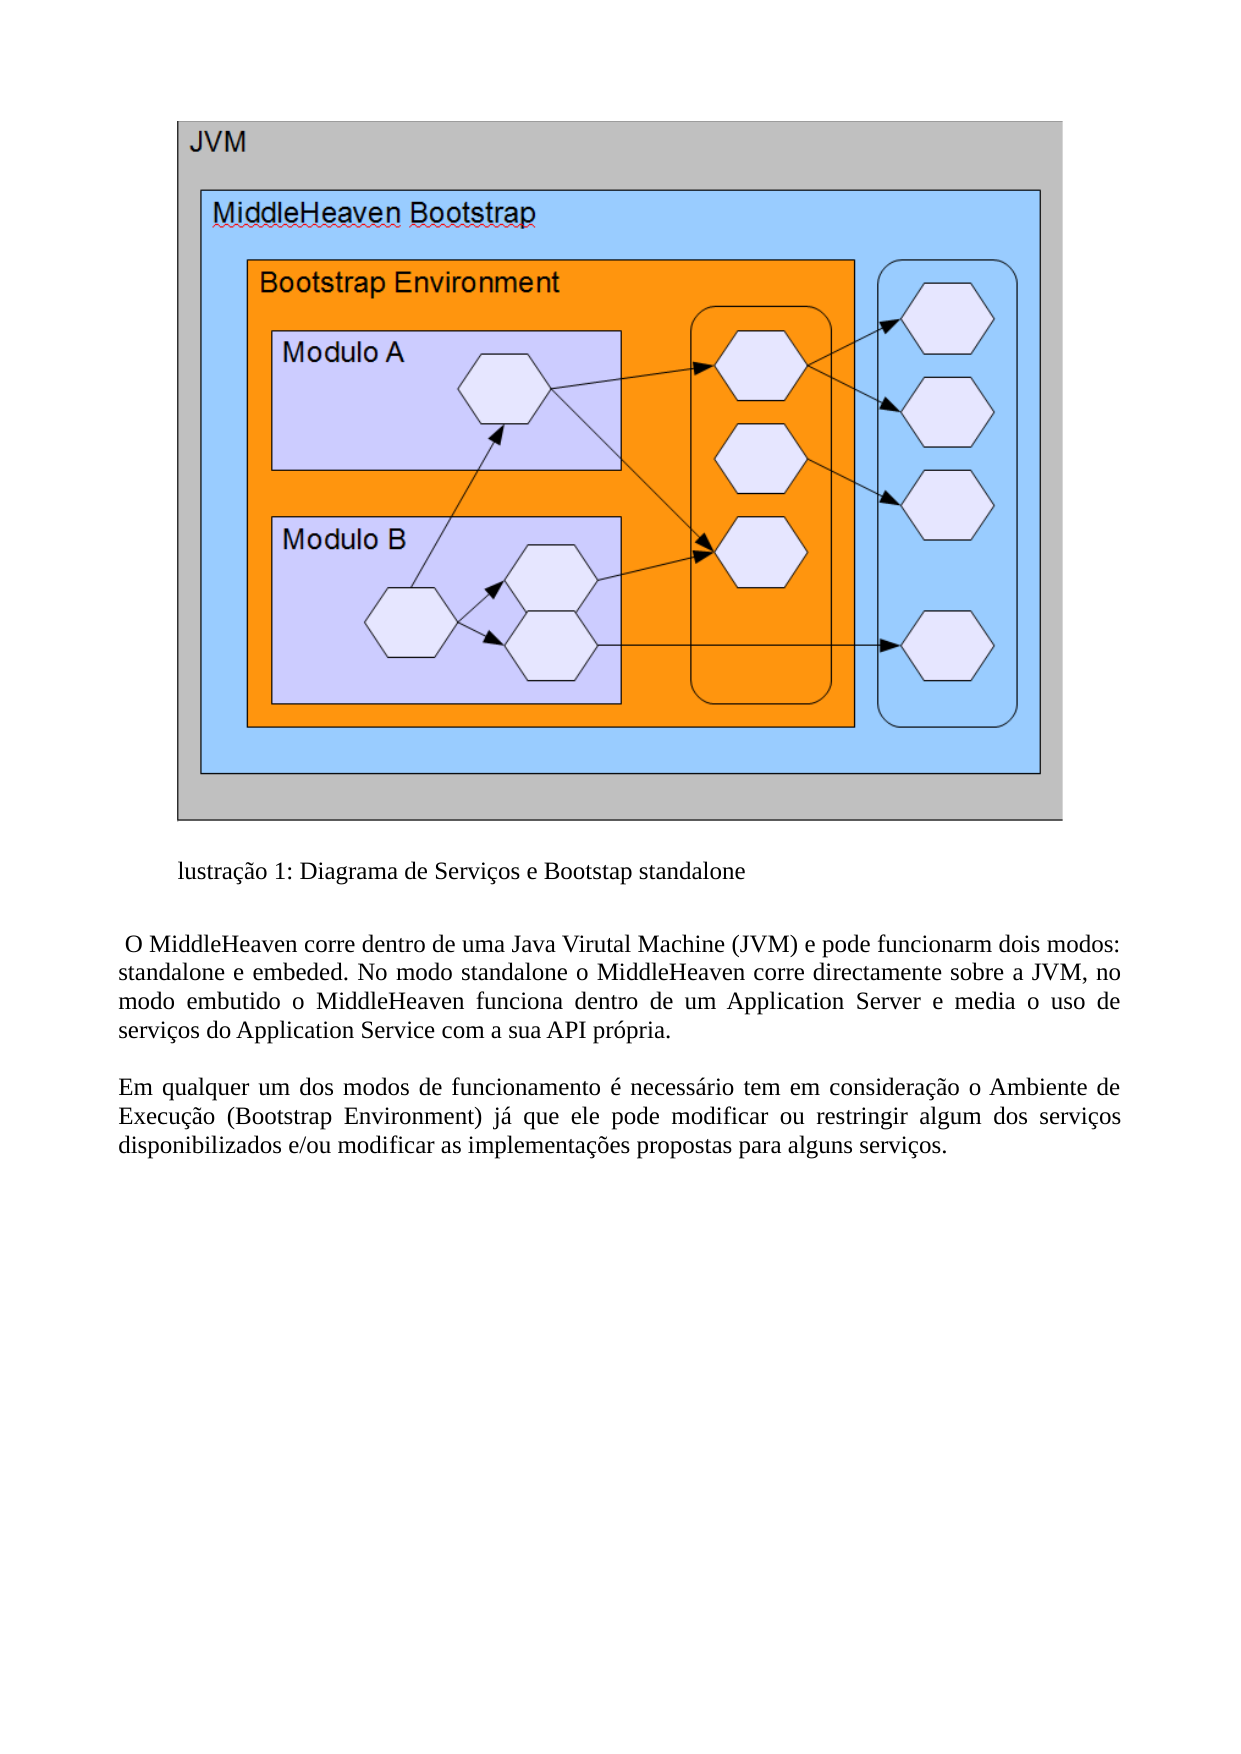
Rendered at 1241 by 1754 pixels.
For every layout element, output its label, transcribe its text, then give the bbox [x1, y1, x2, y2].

table_cell lustração 1: Diagrama de Serviços e Bootstap standalone [174, 853, 1065, 887]
text Em qualquer um dos modos de funcionamento é necessário tem em consideração o Ambiente de Execução (Bootstrap Environment) já que ele pode modificar ou restringir algum dos serviços disponibilizados e/ou modificar as implementações propostas para alguns serviços. [118, 1072, 1122, 1159]
picture [177, 121, 1063, 822]
table_header [174, 118, 1065, 853]
text O MiddleHeaven corre dentro de uma Java Virutal Machine (JVM) e pode funcionarm dois modos: standalone e embeded. No modo standalone o MiddleHeaven corre directamente sobre a JVM, no modo embutido o MiddleHeaven funciona dentro de um Application Server e media o uso de serviços do Application Service com a sua API própria. [118, 929, 1122, 1044]
